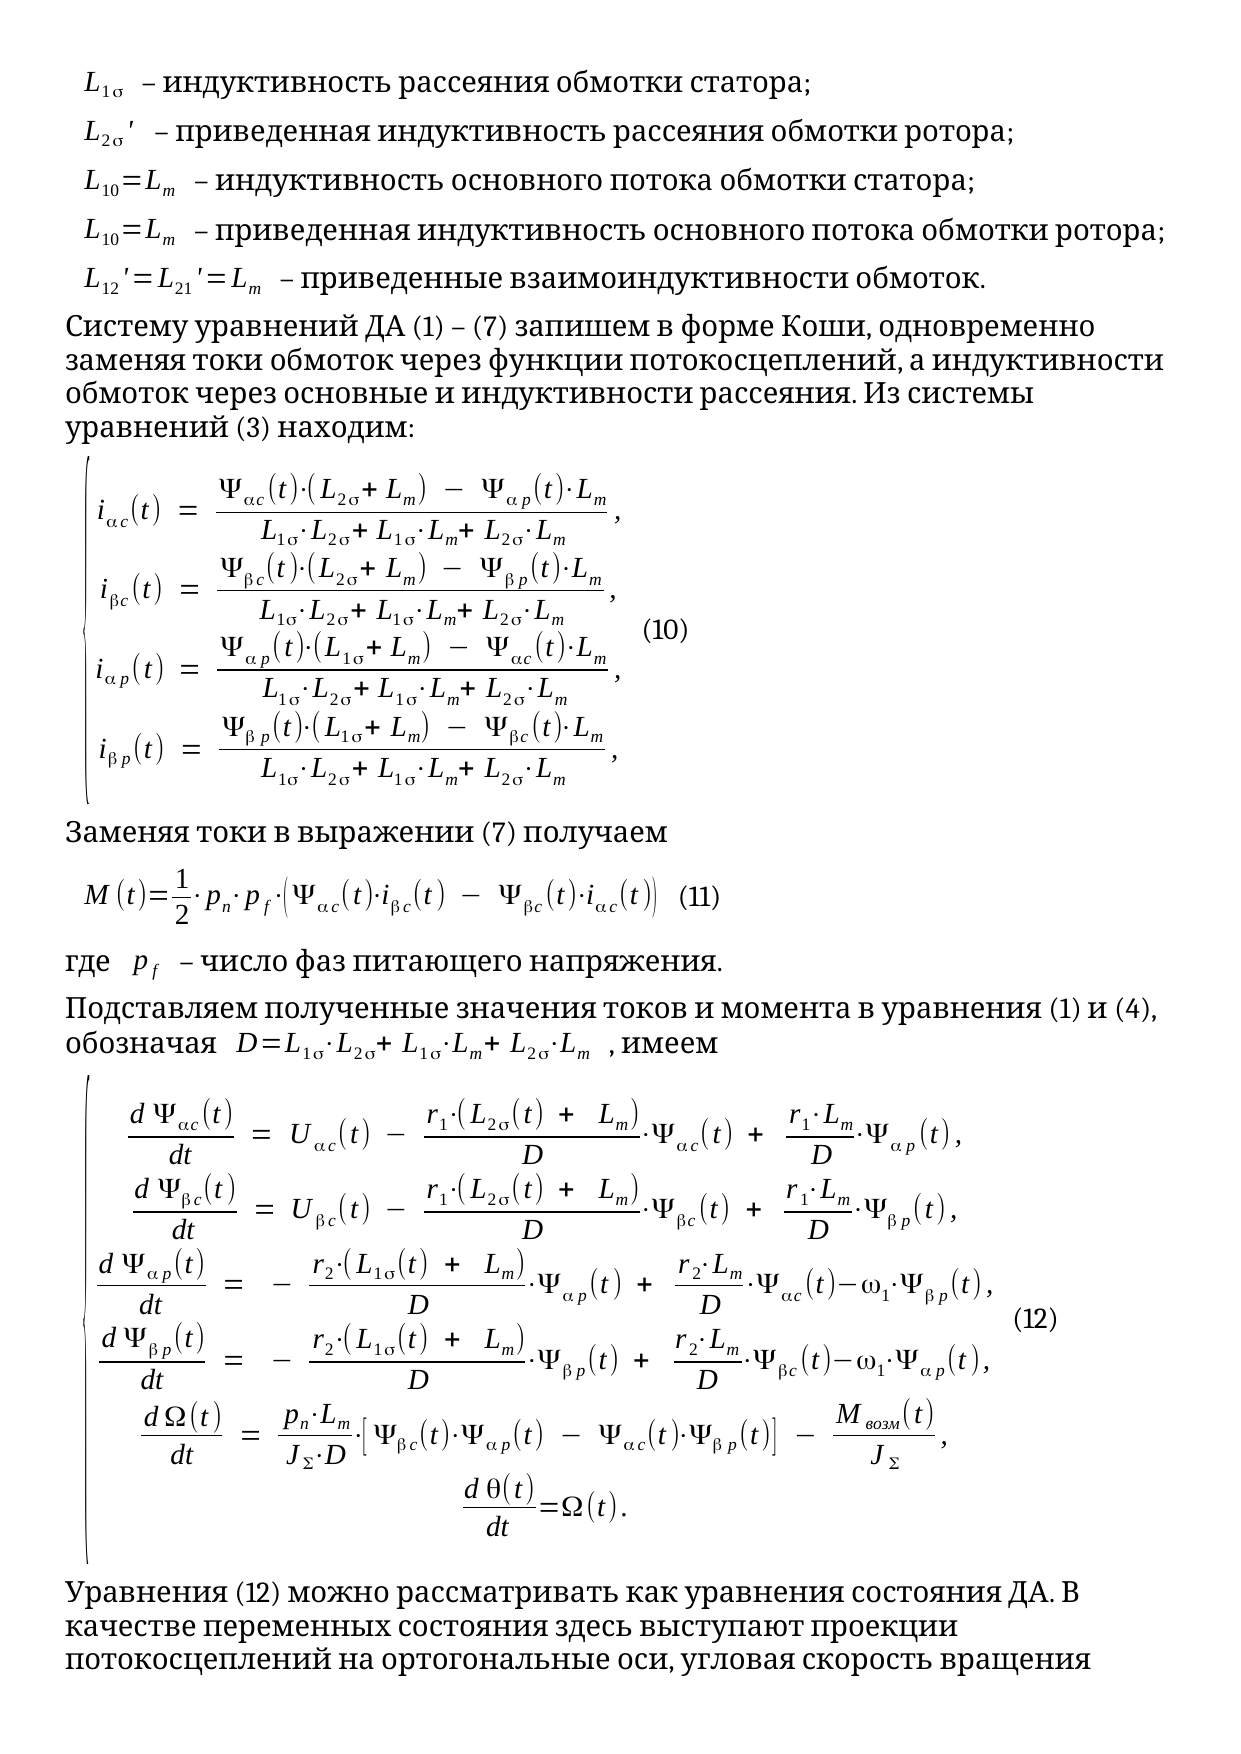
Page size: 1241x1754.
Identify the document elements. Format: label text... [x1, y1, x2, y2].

table_cell Блок реализует математическую модель асинхронного двигателя (ДА). В системах автоматического регулирования применяют как трехфазные, так и двухфазные асинхронные электродвигатели. Трехфазные ДА являются двигателями общепромышленного применения, двухфазные ДА – это специальные двигатели, получившие название исполнительных асинхронных двигателей (ИДА). Расчетная схема и дифференциальные уравнения Как двухфазные, так и трехфазные ДА принято описывать системой дифференциальных уравнений в неподвижной системе координат. При этом трехфазные машины приводят к двухфазным. Расчетная схема ДА представлена на рисунках 1 и 2: Рисунок 1 Рисунок 2 Система дифференциальных уравнении ДА для неподвижной системы координат, связанной со статором, и вращающейся системы координат, связанной с ротором, имеет вид: (1) где– активные сопротивления обмоток статора и ротора; – потокосцепления статора и ротора по осямисоответственно. ЭДС вращения, вводимые в уравнения обмоток ротора, определяются как (2) где– частота вращения ротора,– число пар полюсов,– частота вращения электромагнитного поля (частота питающего напряжения),. Потокосцепления обмоток машины равны: (3) где– коэффициенты самоиндукции обмоток статора и ротора, – коэффициент взаимоиндукции между контурами статора и ротора при совпадении их осей. Решая систему линейных уравнений (3), получаем: (4) Уравнение равновесия моментов: (5) (6) s — коэффициент скольжения вектора скорости вращения ротора относительно вектора вращающегося магнитного поля. При записи через потокосцепления и токи, электромагнитный момент для двухфазного ДА равен: (7) Электромагнитный момент для трехфазного ДА равен (8) Уравнения состояния асинхронного электродвигателя Результирующий магнитный поток, созданный какой-либо обмоткой обобщенной машины принято подразделять на основной магнитный поток и поток рассеяния, например, поток, созданный обмоткой статора, равен, где– основной магнитный поток, – поток рассеяния. Соответственно индуктивности обмоток можно разделить на основные и индуктивности рассеяния: (9) и индуктивные сопротивления: Введем равенство: или где– индуктивность цепи намагничивания; – индуктивное сопротивление цепи намагничивания; – индуктивность рассеяния обмотки статора; – приведенная индуктивность рассеяния обмотки ротора; – индуктивность основного потока обмотки статора; – приведенная индуктивность основного потока обмотки ротора; – приведенные взаимоиндуктивности обмоток. Систему уравнений ДА (1) – (7) запишем в форме Коши, одновременно заменяя токи обмоток через функции потокосцеплений, а индуктивности обмоток через основные и индуктивности рассеяния. Из системы уравнений (3) находим: (10) Заменяя токи в выражении (7) получаем (11) где– число фаз питающего напряжения. Подставляем полученные значения токов и момента в уравнения (1) и (4), обозначая, имеем (12) Уравнения (12) можно рассматривать как уравнения состояния ДА. В качестве переменных состояния здесь выступают проекции потокосцеплений на ортогональные оси, угловая скорость вращения ротора и угол поворота ротора. Внешними воздействиями на двигатель являются напряжения статора (образующие вектор управления) и момент сил сопротивления. Блок имеет 3 входных и 3 выходных сигнала. Входные сигналы: Напряжение на обмотке статорав неподвижной системе координат, В. Напряжение на обмотке статорав неподвижной системе координат, В. Возмущающий момент , Н·м. Выходные сигналы: Угол поворота вала, рад. Угловая скорость (частота) вращения , рад/с. Электромеханический момент на валу ротора двигателя, Н·м; Дополнительно на третий выход можно выводить: Ток в обмотке статора, А. Ток в обмотке статора, А. Свойства: Сопротивление цепи статора, Ом; Сопротивление цепи ротора, Ом; Индуктивность цепи статора, Гн; Индуктивность цепи ротора, Гн; Взаимная индуктивность, Гн; Момент инерции, приведённый к валу ротора, кг·м2. Число полюсов, шт. Число фаз питающего напряжения, шт. Начальный угол поворота ротора, рад. Начальная частота вращения ротора, рад/c. Начальное потокосцепление в обмотке q статора, В·с. Начальное потокосцепление в обмотке q ротора, В·с. Начальное потокосцепление в обмотке d статора, В·с. Начальное потокосцепление в обмотке d ротора, В·с. Дополнительный вывод. [59, 59, 1181, 1683]
